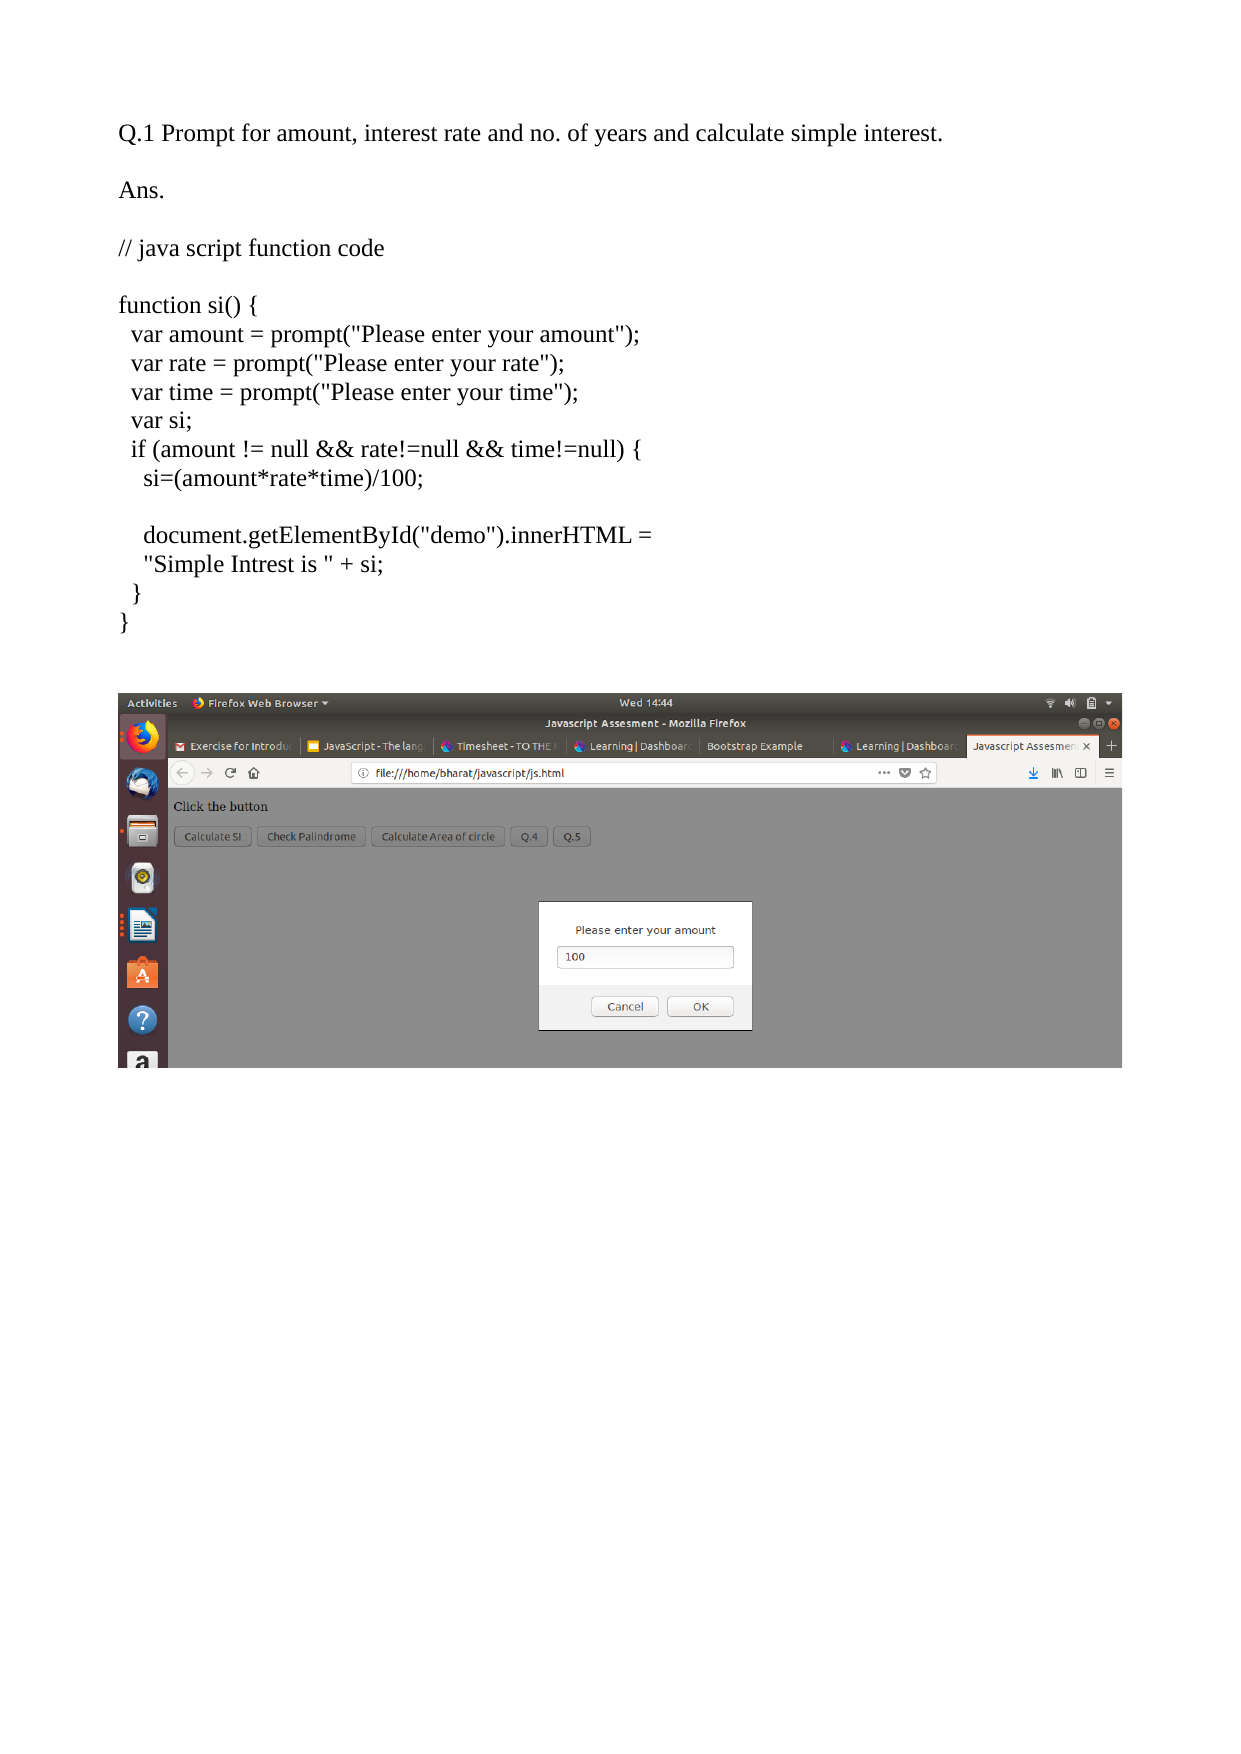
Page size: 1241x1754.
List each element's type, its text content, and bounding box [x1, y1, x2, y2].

text var si; [118, 406, 1122, 434]
text Q.1 Prompt for amount, interest rate and no. of years and calculate simple interest. [118, 118, 1122, 147]
text if (amount != null && rate!=null && time!=null) { [118, 434, 1122, 463]
text var time = prompt("Please enter your time"); [118, 377, 1122, 406]
text } [118, 607, 1122, 636]
text "Simple Intrest is " + si; [118, 549, 1122, 578]
text function si() { [118, 291, 1122, 319]
text Ans. [118, 176, 1122, 204]
picture [118, 693, 1123, 1068]
text var rate = prompt("Please enter your rate"); [118, 348, 1122, 377]
text si=(amount*rate*time)/100; [118, 463, 1122, 492]
text document.getElementById("demo").innerHTML = [118, 521, 1122, 549]
text var amount = prompt("Please enter your amount"); [118, 319, 1122, 348]
text // java script function code [118, 233, 1122, 262]
text } [118, 578, 1122, 607]
